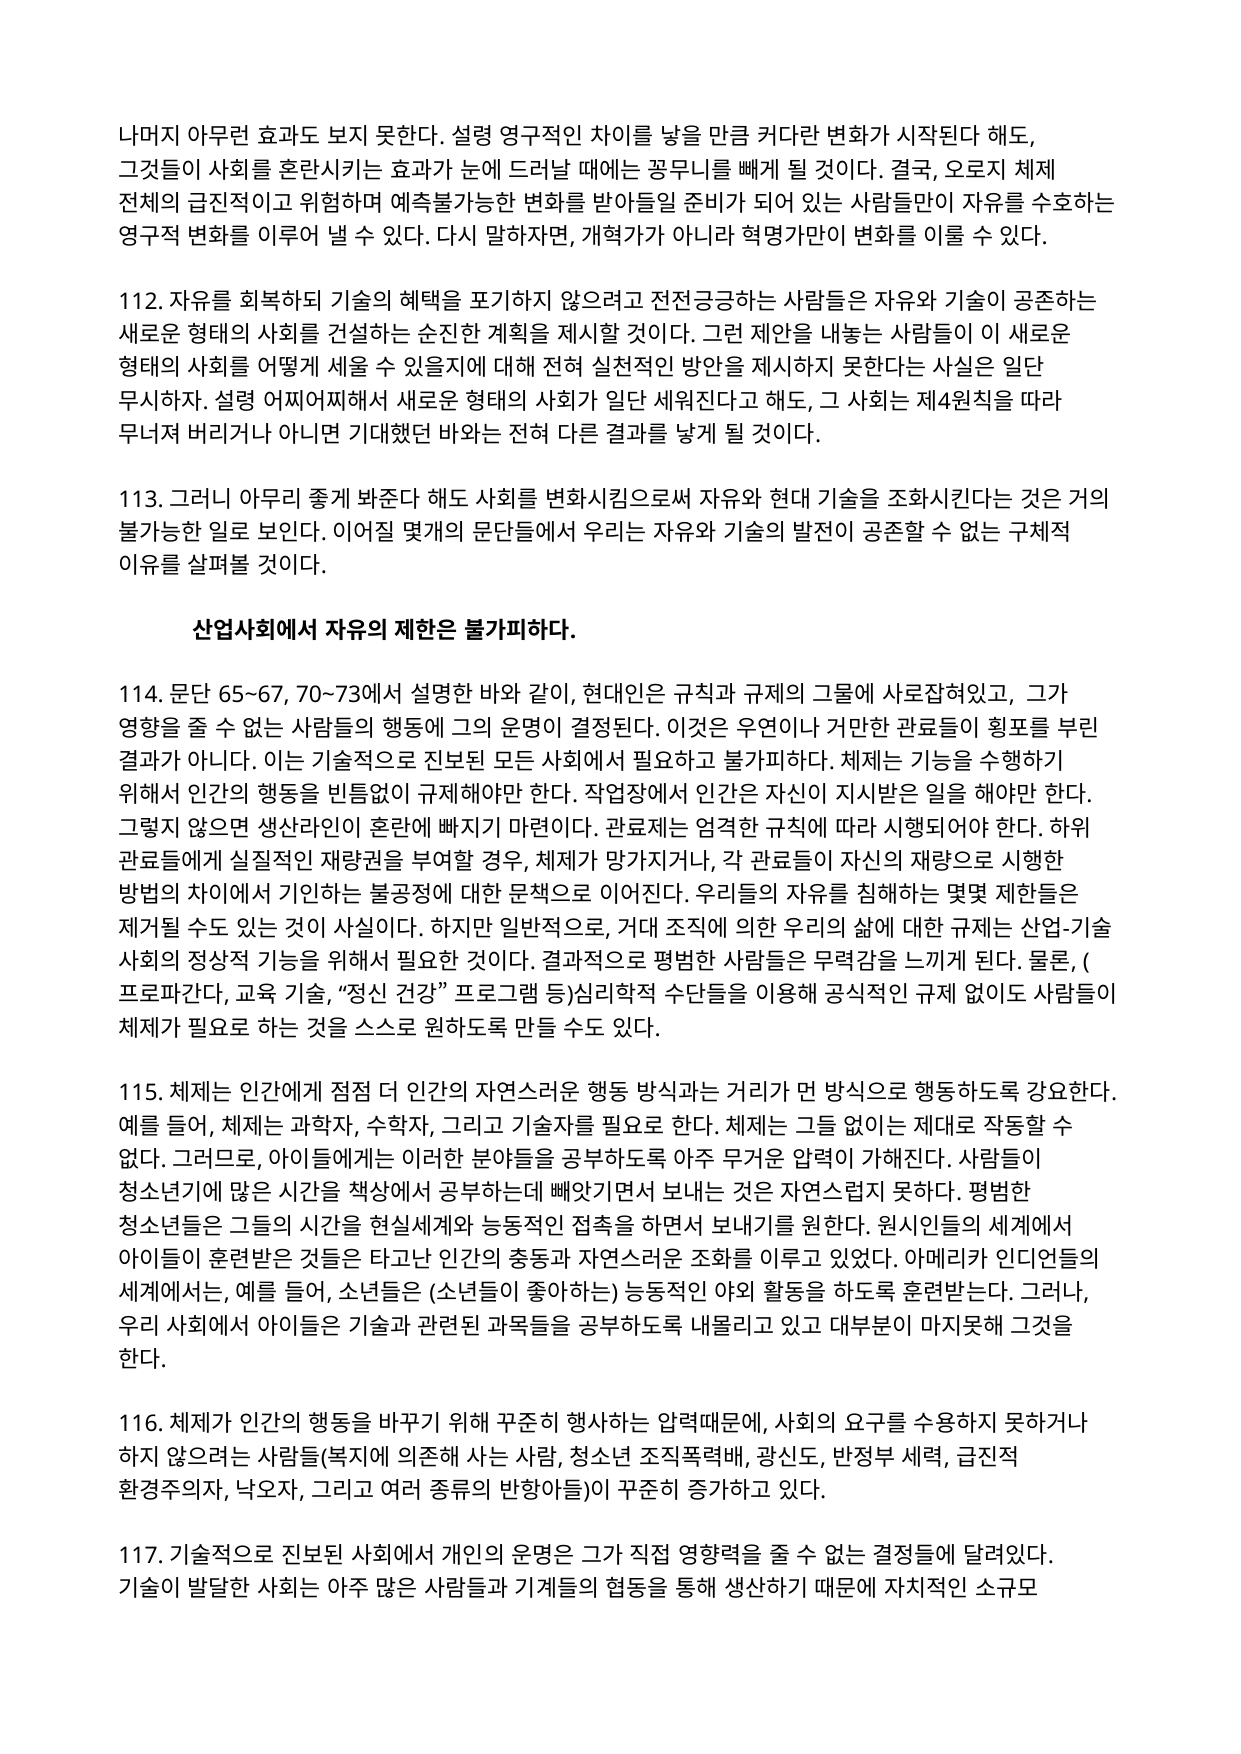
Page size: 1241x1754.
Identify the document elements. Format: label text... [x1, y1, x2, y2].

text 117. 기술적으로 진보된 사회에서 개인의 운명은 그가 직접 영향력을 줄 수 없는 결정들에 달려있다. 기술이 발달한 사회는 아주 많은 사람들과 기계들의 협동을 통해 생산하기 때문에 자치적인 소규모 [118, 1537, 1122, 1603]
text 115. 체제는 인간에게 점점 더 인간의 자연스러운 행동 방식과는 거리가 먼 방식으로 행동하도록 강요한다. 예를 들어, 체제는 과학자, 수학자, 그리고 기술자를 필요로 한다. 체제는 그들 없이는 제대로 작동할 수 없다. 그러므로, 아이들에게는 이러한 분야들을 공부하도록 아주 무거운 압력이 가해진다. 사람들이 청소년기에 많은 시간을 책상에서 공부하는데 빼앗기면서 보내는 것은 자연스럽지 못하다. 평범한 청소년들은 그들의 시간을 현실세계와 능동적인 접촉을 하면서 보내기를 원한다. 원시인들의 세계에서 아이들이 훈련받은 것들은 타고난 인간의 충동과 자연스러운 조화를 이루고 있었다. 아메리카 인디언들의 세계에서는, 예를 들어, 소년들은 (소년들이 좋아하는) 능동적인 야외 활동을 하도록 훈련받는다. 그러나, 우리 사회에서 아이들은 기술과 관련된 과목들을 공부하도록 내몰리고 있고 대부분이 마지못해 그것을 한다. [118, 1074, 1122, 1374]
text 113. 그러니 아무리 좋게 봐준다 해도 사회를 변화시킴으로써 자유와 현대 기술을 조화시킨다는 것은 거의 불가능한 일로 보인다. 이어질 몇개의 문단들에서 우리는 자유와 기술의 발전이 공존할 수 없는 구체적 이유를 살펴볼 것이다. [118, 480, 1122, 580]
text 산업사회에서 자유의 제한은 불가피하다. [118, 612, 1122, 645]
text 112. 자유를 회복하되 기술의 혜택을 포기하지 않으려고 전전긍긍하는 사람들은 자유와 기술이 공존하는 새로운 형태의 사회를 건설하는 순진한 계획을 제시할 것이다. 그런 제안을 내놓는 사람들이 이 새로운 형태의 사회를 어떻게 세울 수 있을지에 대해 전혀 실천적인 방안을 제시하지 못한다는 사실은 일단 무시하자. 설령 어찌어찌해서 새로운 형태의 사회가 일단 세워진다고 해도, 그 사회는 제4원칙을 따라 무너져 버리거나 아니면 기대했던 바와는 전혀 다른 결과를 낳게 될 것이다. [118, 283, 1122, 449]
text 116. 체제가 인간의 행동을 바꾸기 위해 꾸준히 행사하는 압력때문에, 사회의 요구를 수용하지 못하거나 하지 않으려는 사람들(복지에 의존해 사는 사람, 청소년 조직폭력배, 광신도, 반정부 세력, 급진적 환경주의자, 낙오자, 그리고 여러 종류의 반항아들)이 꾸준히 증가하고 있다. [118, 1405, 1122, 1537]
text 114. 문단 65~67, 70~73에서 설명한 바와 같이, 현대인은 규칙과 규제의 그물에 사로잡혀있고, 그가 영향을 줄 수 없는 사람들의 행동에 그의 운명이 결정된다. 이것은 우연이나 거만한 관료들이 횡포를 부린 결과가 아니다. 이는 기술적으로 진보된 모든 사회에서 필요하고 불가피하다. 체제는 기능을 수행하기 위해서 인간의 행동을 빈틈없이 규제해야만 한다. 작업장에서 인간은 자신이 지시받은 일을 해야만 한다. 그렇지 않으면 생산라인이 혼란에 빠지기 마련이다. 관료제는 엄격한 규칙에 따라 시행되어야 한다. 하위 관료들에게 실질적인 재량권을 부여할 경우, 체제가 망가지거나, 각 관료들이 자신의 재량으로 시행한 방법의 차이에서 기인하는 불공정에 대한 문책으로 이어진다. 우리들의 자유를 침해하는 몇몇 제한들은 제거될 수도 있는 것이 사실이다. 하지만 일반적으로, 거대 조직에 의한 우리의 삶에 대한 규제는 산업-기술 사회의 정상적 기능을 위해서 필요한 것이다. 결과적으로 평범한 사람들은 무력감을 느끼게 된다. 물론, (프로파간다, 교육 기술, “정신 건강” 프로그램 등)심리학적 수단들을 이용해 공식적인 규제 없이도 사람들이 체제가 필요로 하는 것을 스스로 원하도록 만들 수도 있다. [118, 676, 1122, 1043]
text 나머지 아무런 효과도 보지 못한다. 설령 영구적인 차이를 낳을 만큼 커다란 변화가 시작된다 해도, 그것들이 사회를 혼란시키는 효과가 눈에 드러날 때에는 꽁무니를 빼게 될 것이다. 결국, 오로지 체제 전체의 급진적이고 위험하며 예측불가능한 변화를 받아들일 준비가 되어 있는 사람들만이 자유를 수호하는 영구적 변화를 이루어 낼 수 있다. 다시 말하자면, 개혁가가 아니라 혁명가만이 변화를 이룰 수 있다. [118, 118, 1122, 251]
